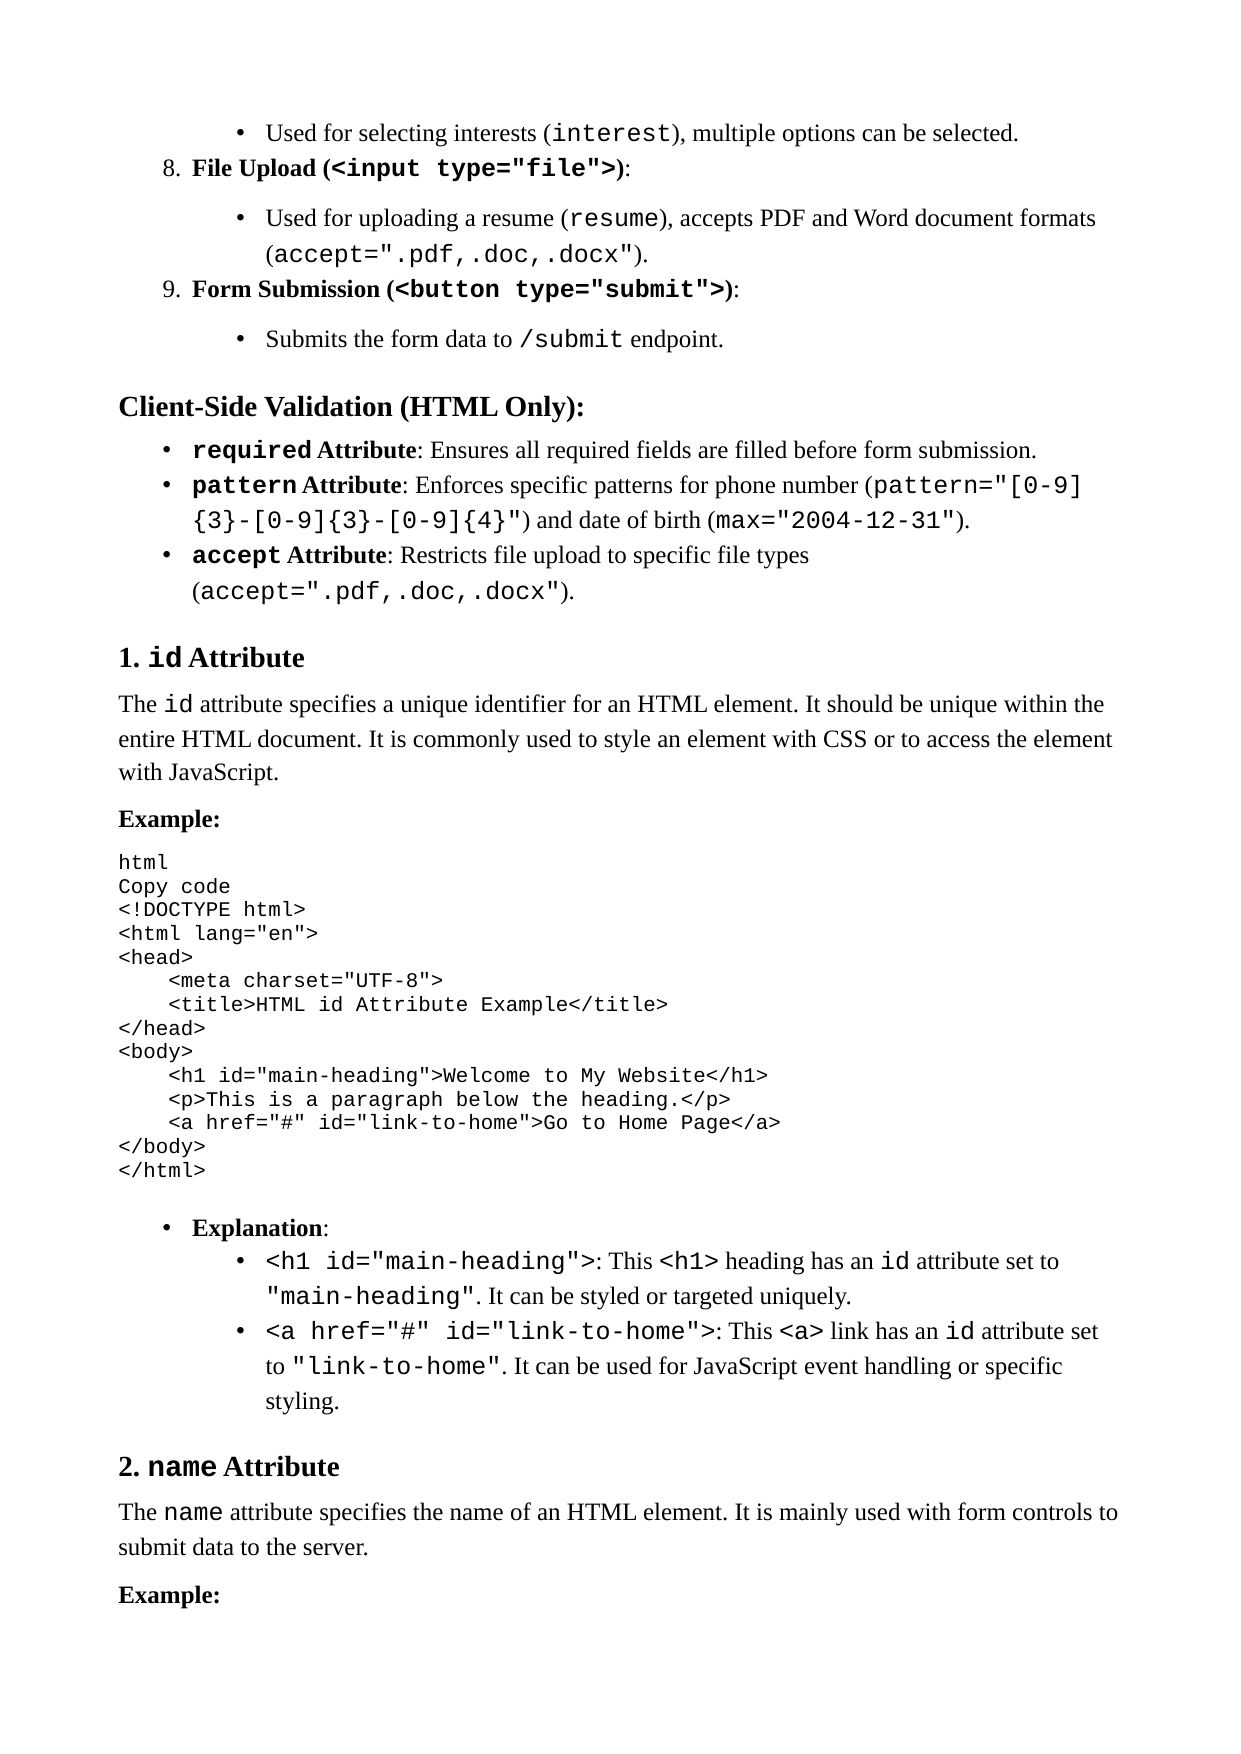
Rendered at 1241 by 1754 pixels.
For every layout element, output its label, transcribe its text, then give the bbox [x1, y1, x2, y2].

list Form Submission (<button type="submit">): [162, 274, 1122, 305]
text </body> [118, 1136, 1122, 1159]
text The name attribute specifies the name of an HTML element. It is mainly used with form controls to submit data to the server. [118, 1497, 1122, 1561]
text The id attribute specifies a unique identifier for an HTML element. It should be unique within the entire HTML document. It is commonly used to style an element with CSS or to access the element with JavaScript. [118, 689, 1122, 786]
text Example: [118, 1580, 1122, 1609]
list Submits the form data to /submit endpoint. [236, 324, 1122, 355]
list accept Attribute: Restricts file upload to specific file types (accept=".pdf,.doc,.docx"). [162, 541, 1122, 607]
text Copy code [118, 876, 1122, 899]
text <title>HTML id Attribute Example</title> [118, 994, 1122, 1018]
subtitle Client-Side Validation (HTML Only): [118, 389, 1122, 422]
list Used for uploading a resume (resume), accepts PDF and Word document formats (accept=".pdf,.doc,.docx"). [236, 203, 1122, 269]
text </head> [118, 1018, 1122, 1041]
list Explanation: [162, 1213, 1122, 1241]
text </html> [118, 1159, 1122, 1183]
list pattern Attribute: Enforces specific patterns for phone number (pattern="[0-9]{3}-[0-9]{3}-[0-9]{4}") and date of birth (max="2004-12-31"). [162, 470, 1122, 536]
list File Upload (<input type="file">): [162, 153, 1122, 184]
text <h1 id="main-heading">Welcome to My Website</h1> [118, 1065, 1122, 1089]
text Example: [118, 804, 1122, 833]
text <p>This is a paragraph below the heading.</p> [118, 1089, 1122, 1112]
text <head> [118, 947, 1122, 970]
text <body> [118, 1041, 1122, 1065]
text <!DOCTYPE html> [118, 899, 1122, 923]
list <h1 id="main-heading">: This <h1> heading has an id attribute set to "main-heading". It can be styled or targeted uniquely. [236, 1246, 1122, 1312]
subtitle 2. name Attribute [118, 1449, 1122, 1485]
text <a href="#" id="link-to-home">Go to Home Page</a> [118, 1112, 1122, 1136]
list Used for selecting interests (interest), multiple options can be selected. [236, 118, 1122, 149]
text html [118, 852, 1122, 876]
text <html lang="en"> [118, 923, 1122, 947]
text <meta charset="UTF-8"> [118, 970, 1122, 994]
list <a href="#" id="link-to-home">: This <a> link has an id attribute set to "link-to-home". It can be used for JavaScript event handling or specific styling. [236, 1316, 1122, 1415]
list required Attribute: Ensures all required fields are filled before form submission. [162, 435, 1122, 466]
subtitle 1. id Attribute [118, 640, 1122, 676]
